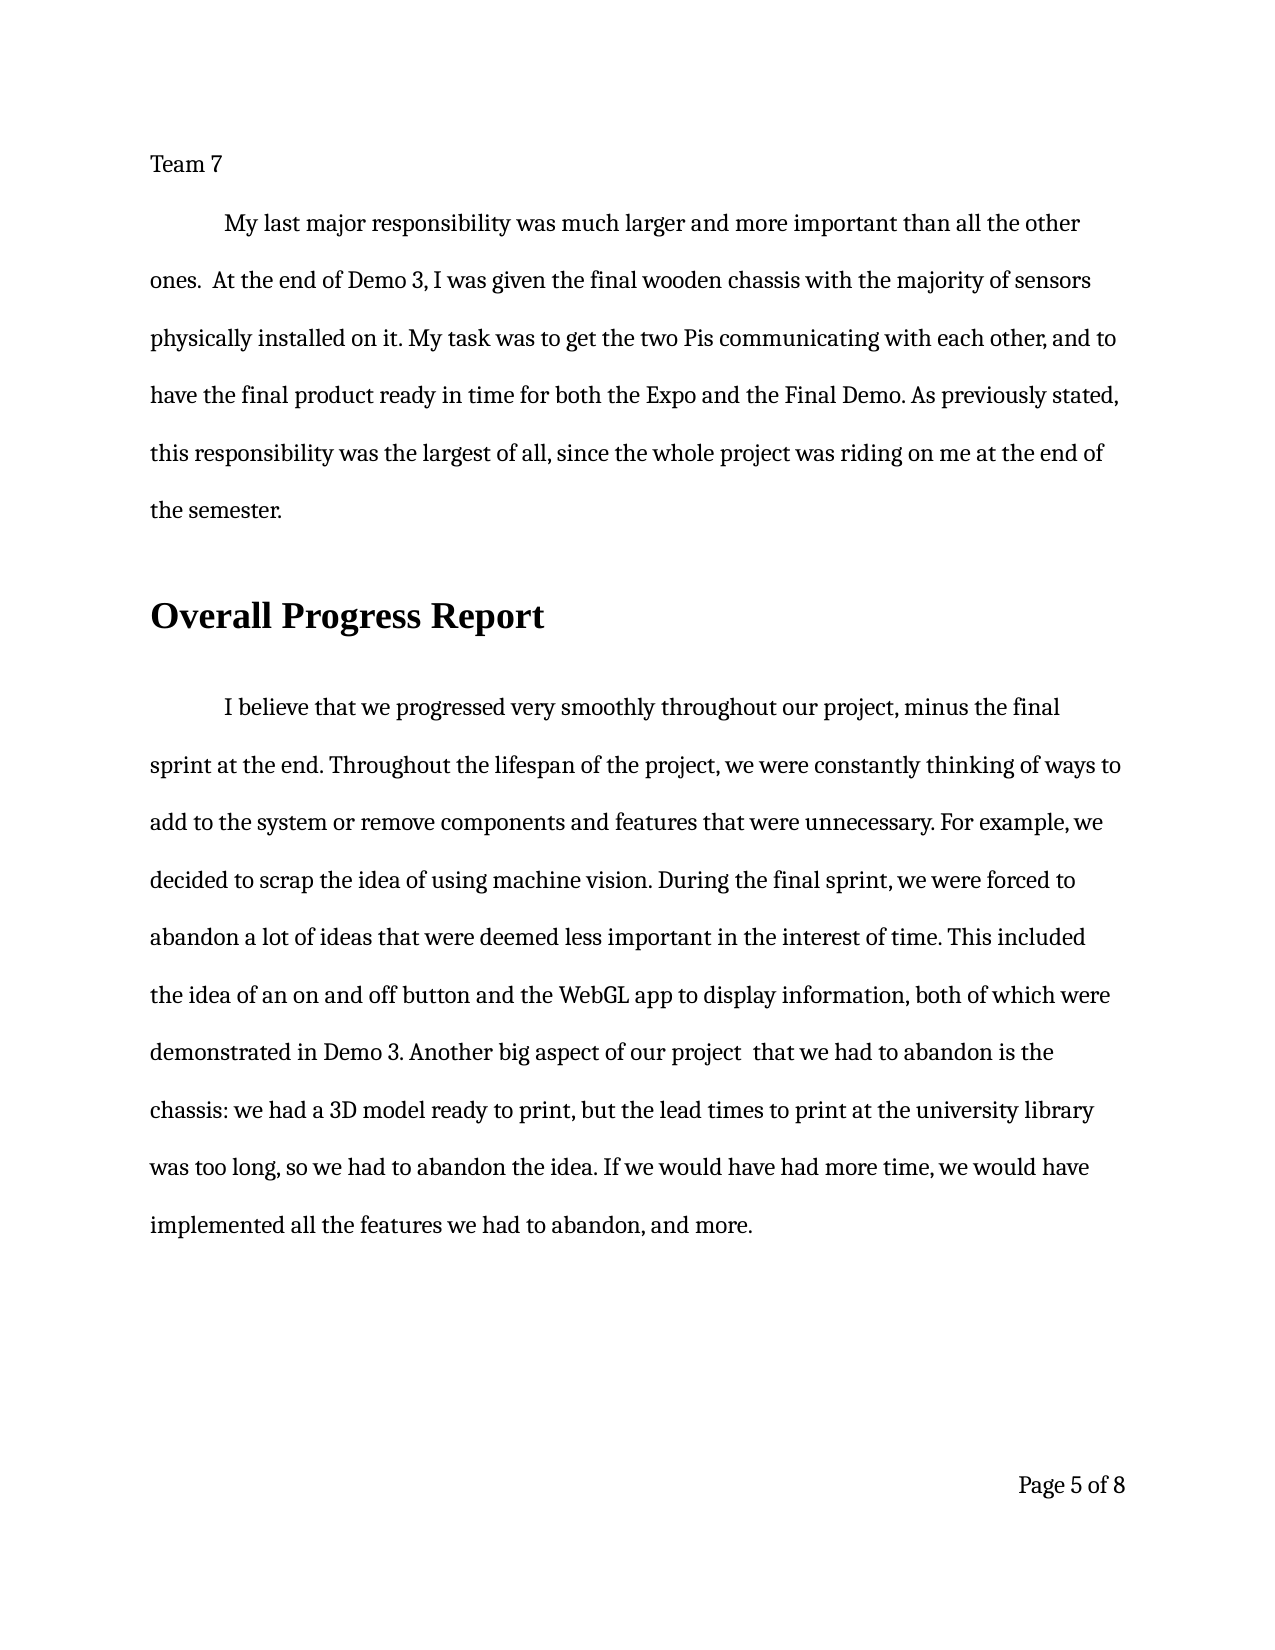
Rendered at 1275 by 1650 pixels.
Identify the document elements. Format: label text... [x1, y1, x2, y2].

text I believe that we progressed very smoothly throughout our project, minus the final sprint at the end. Throughout the lifespan of the project, we were constantly thinking of ways to add to the system or remove components and features that were unnecessary. For example, we decided to scrap the idea of using machine vision. During the final sprint, we were forced to abandon a lot of ideas that were deemed less important in the interest of time. This included the idea of an on and off button and the WebGL app to display information, both of which were demonstrated in Demo 3. Another big aspect of our project that we had to abandon is the chassis: we had a 3D model ready to print, but the lead times to print at the university library was too long, so we had to abandon the idea. If we would have had more time, we would have implemented all the features we had to abandon, and more. [150, 693, 1125, 1239]
text My last major responsibility was much larger and more important than all the other ones. At the end of Demo 3, I was given the final wooden chassis with the majority of sensors physically installed on it. My task was to get the two Pis communicating with each other, and to have the final product ready in time for both the Expo and the Final Demo. As previously stated, this responsibility was the largest of all, since the whole project was riding on me at the end of the semester. [150, 209, 1125, 525]
subtitle Overall Progress Report [150, 593, 1125, 637]
